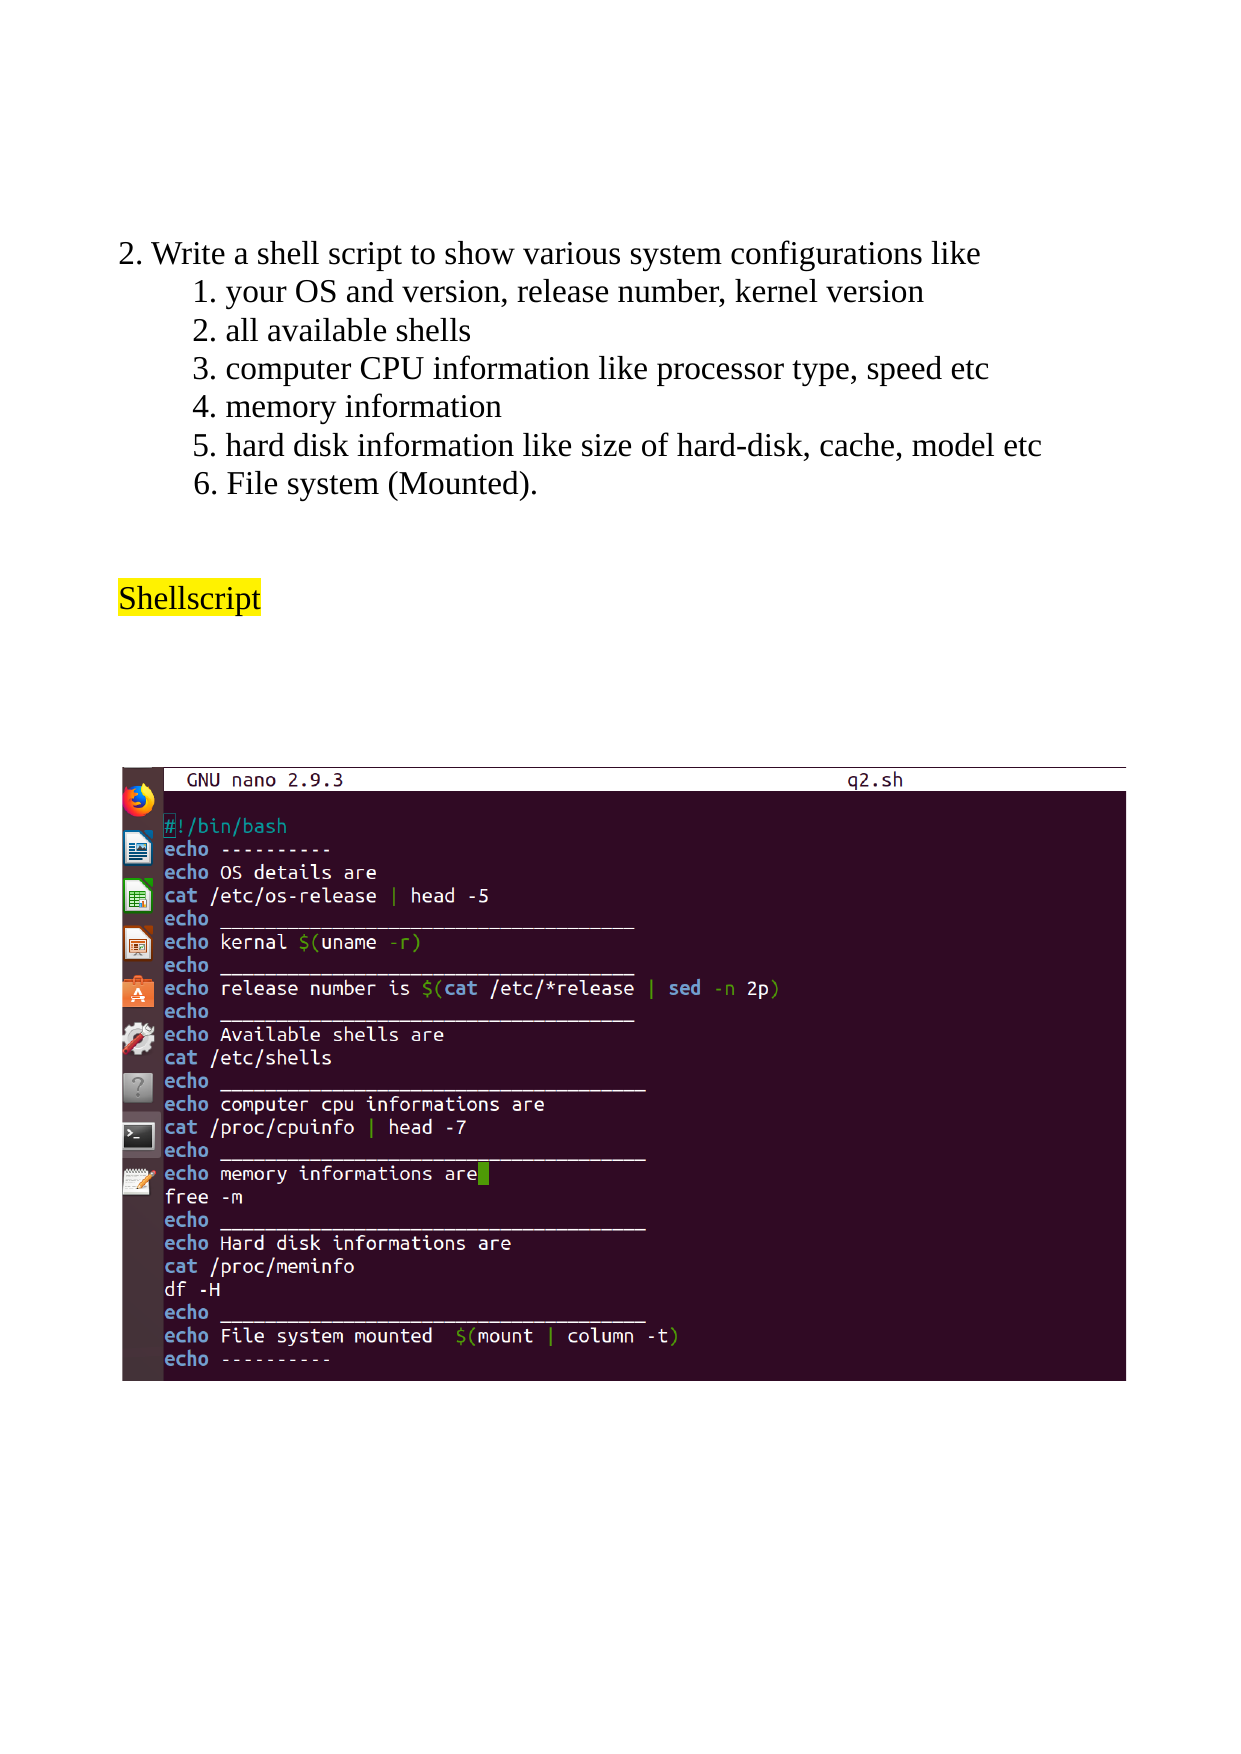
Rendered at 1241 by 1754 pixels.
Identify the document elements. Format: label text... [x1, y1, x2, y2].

text 6. File system (Mounted). [118, 463, 1122, 501]
text 2. Write a shell script to show various system configurations like [118, 233, 1122, 271]
text 2. all available shells [118, 310, 1122, 348]
text 3. computer CPU information like processor type, speed etc [118, 348, 1122, 386]
text 1. your OS and version, release number, kernel version [118, 271, 1122, 310]
text 4. memory information [118, 386, 1122, 425]
picture [122, 767, 1127, 1381]
text Shellscript [118, 578, 1122, 616]
text 5. hard disk information like size of hard-disk, cache, model etc [118, 425, 1122, 463]
